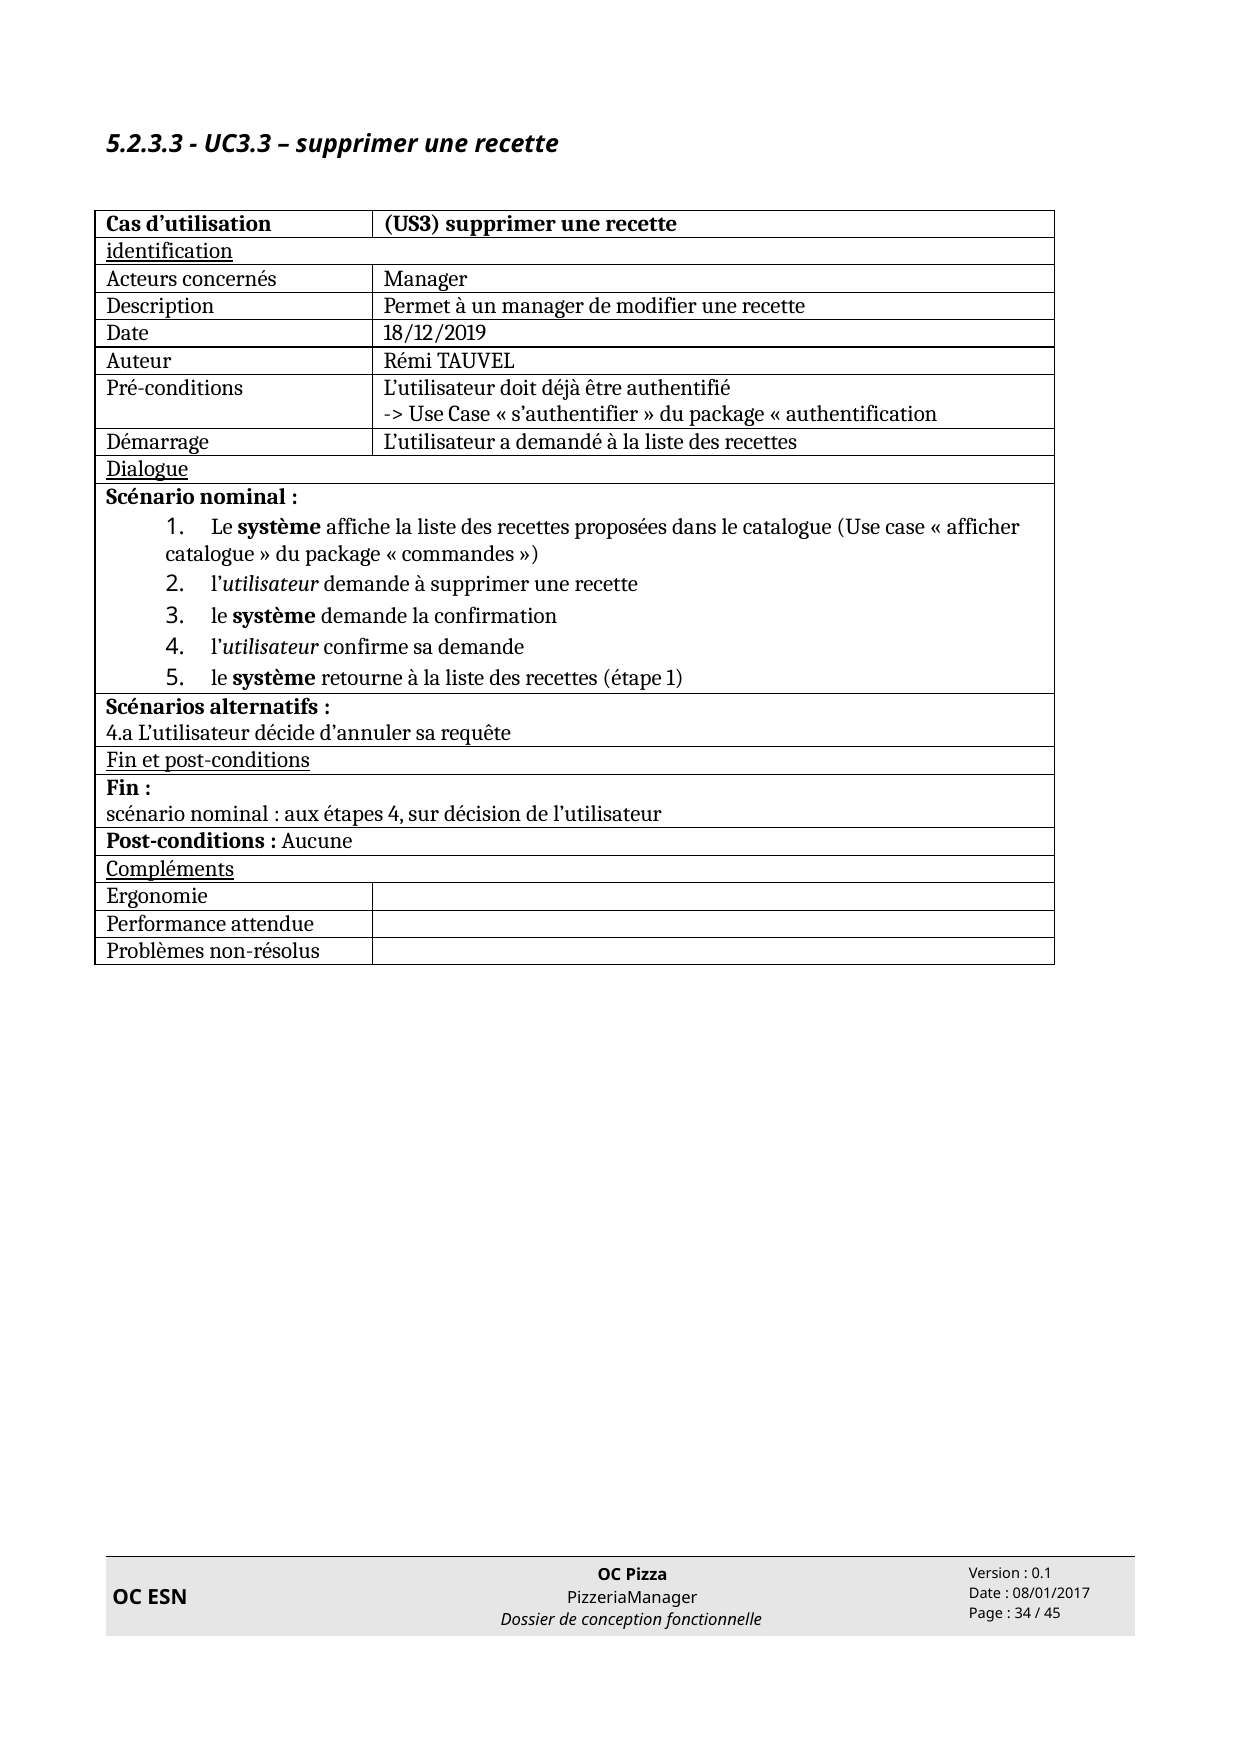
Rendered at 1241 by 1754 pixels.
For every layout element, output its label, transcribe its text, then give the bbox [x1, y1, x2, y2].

table_cell [373, 938, 1054, 964]
table_header Cas d’utilisation [96, 211, 372, 237]
table_cell Fin et post-conditions [96, 747, 1054, 773]
table_cell Acteurs concernés [96, 265, 372, 292]
table_cell 18/12/2019 [373, 320, 1054, 346]
table_cell Ergonomie [96, 883, 372, 909]
table_cell identification [96, 238, 1054, 264]
subtitle UC3.3 – supprimer une recette [106, 125, 1134, 159]
table_cell Dialogue [96, 456, 1054, 482]
table_cell Date [96, 320, 372, 346]
table_cell L’utilisateur a demandé à la liste des recettes [373, 429, 1054, 455]
table_cell Manager [373, 265, 1054, 292]
table_cell Démarrage [96, 429, 372, 455]
table_cell [373, 883, 1054, 909]
table_cell Description [96, 293, 372, 319]
table_cell Pré-conditions [96, 375, 372, 428]
table_cell Problèmes non-résolus [96, 938, 372, 964]
table_cell Scénarios alternatifs : 4.a L’utilisateur décide d’annuler sa requête [96, 694, 1054, 746]
table_cell Performance attendue [96, 911, 372, 937]
table_cell Auteur [96, 348, 372, 374]
table_cell L’utilisateur doit déjà être authentifié -> Use Case « s’authentifier » du package « authentification [373, 375, 1054, 428]
table_cell Fin : scénario nominal : aux étapes 4, sur décision de l’utilisateur [96, 775, 1054, 827]
table_cell Post-conditions : Aucune [96, 828, 1054, 855]
table_cell Scénario nominal : Le système affiche la liste des recettes proposées dans le catalogue (Use case « afficher catalogue » du package « commandes ») l’utilisateur demande à supprimer une recette le système demande la confirmation l’utilisateur confirme sa demande le système retourne à la liste des recettes (étape 1) [96, 484, 1054, 692]
table_cell Compléments [96, 856, 1054, 882]
table_cell [373, 911, 1054, 937]
table_cell Rémi TAUVEL [373, 348, 1054, 374]
table_header (US3) supprimer une recette [373, 211, 1054, 237]
table_cell Permet à un manager de modifier une recette [373, 293, 1054, 319]
